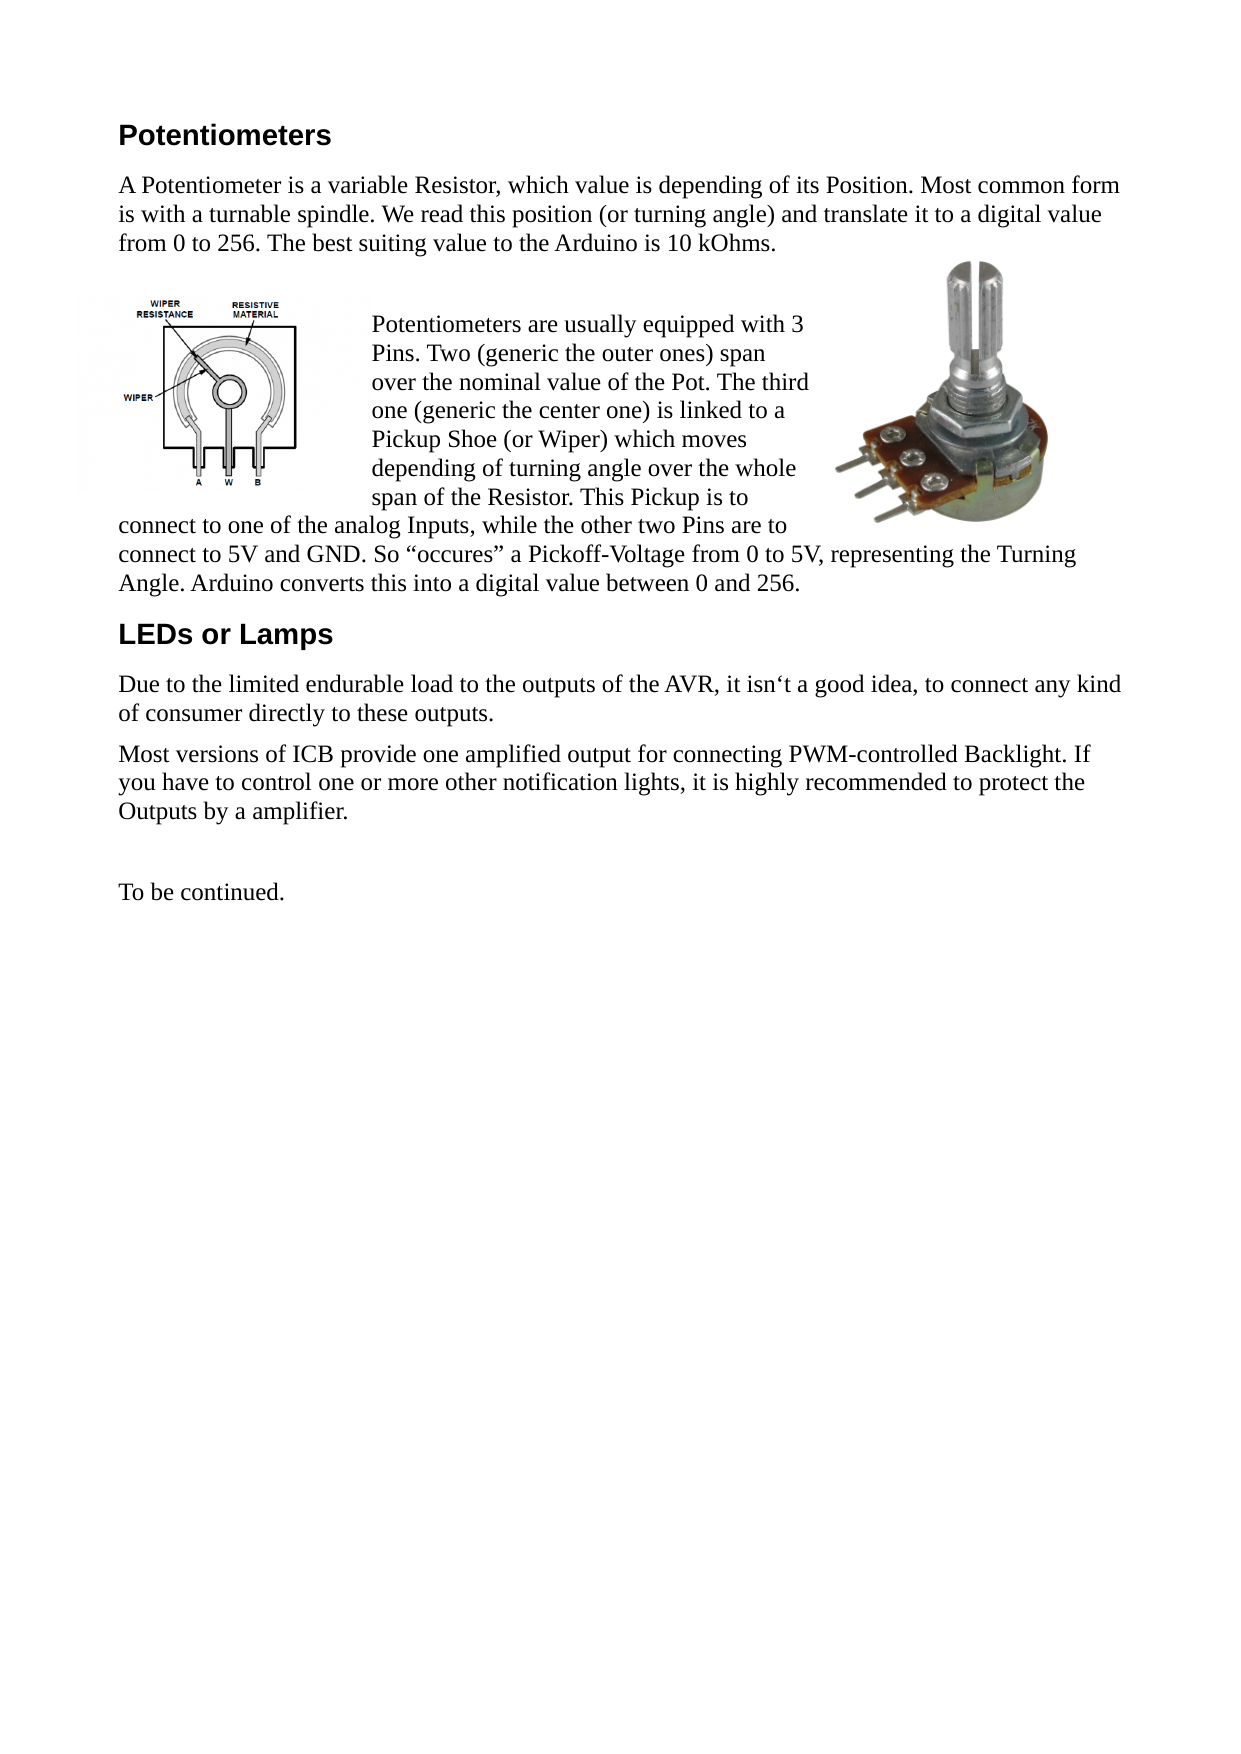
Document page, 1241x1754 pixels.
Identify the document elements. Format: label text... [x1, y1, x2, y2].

subtitle LEDs or Lamps [118, 617, 1122, 651]
text Most versions of ICB provide one amplified output for connecting PWM-controlled Backlight. If you have to control one or more other notification lights, it is highly recommended to protect the Outputs by a amplifier. [118, 739, 1122, 825]
text Due to the limited endurable load to the outputs of the AVR, it isn‘t a good idea, to connect any kind of consumer directly to these outputs. [118, 669, 1122, 727]
text Potentiometers are usually equipped with 3 Pins. Two (generic the outer ones) span over the nominal value of the Pot. The third one (generic the center one) is linked to a Pickup Shoe (or Wiper) which moves depending of turning angle over the whole span of the Resistor. This Pickup is to connect to one of the analog Inputs, while the other two Pins are to connect to 5V and GND. So “occures” a Pickoff-Voltage from 0 to 5V, representing the Turning Angle. Arduino converts this into a digital value between 0 and 256. [118, 309, 1122, 597]
picture [76, 290, 372, 493]
text A Potentiometer is a variable Resistor, which value is depending of its Position. Most common form is with a turnable spindle. We read this position (or turning angle) and translate it to a digital value from 0 to 256. The best suiting value to the Arduino is 10 kOhms. [118, 170, 1122, 257]
subtitle Potentiometers [118, 118, 1122, 152]
text To be continued. [118, 877, 1122, 906]
picture [811, 261, 1072, 523]
